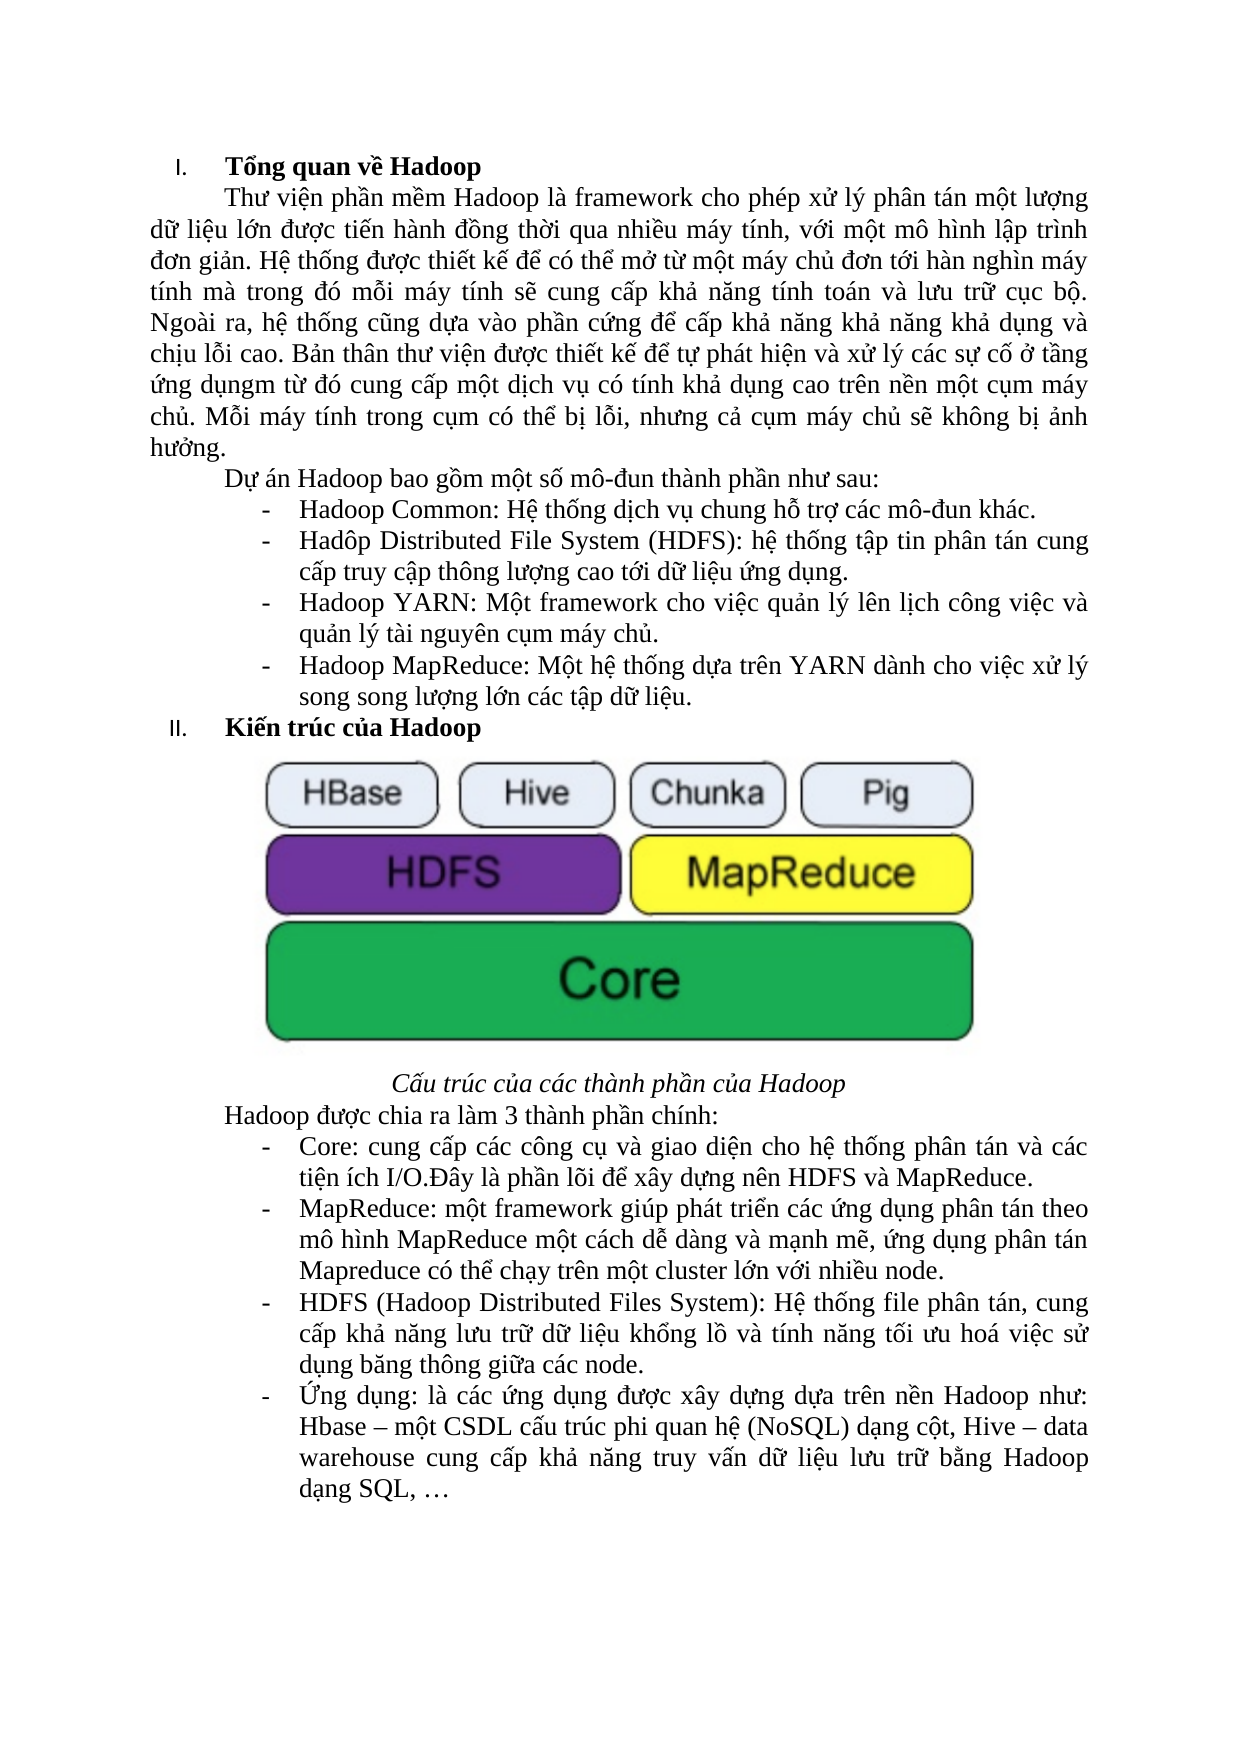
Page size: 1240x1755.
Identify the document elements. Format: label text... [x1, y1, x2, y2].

text Dự án Hadoop bao gồm một số mô-đun thành phần như sau: [150, 462, 1089, 493]
text Cấu trúc của các thành phần của Hadoop [150, 1068, 1089, 1099]
list Hadoop YARN: Một framework cho việc quản lý lên lịch công việc và quản lý tài nguyên cụm máy chủ. [261, 586, 1089, 649]
list Ứng dụng: là các ứng dụng được xây dựng dựa trên nền Hadoop như: Hbase – một CSDL cấu trúc phi quan hệ (NoSQL) dạng cột, Hive – data warehouse cung cấp khả năng truy vấn dữ liệu lưu trữ bằng Hadoop dạng SQL, … [261, 1379, 1089, 1504]
text Thư viện phần mềm Hadoop là framework cho phép xử lý phân tán một lượng dữ liệu lớn được tiến hành đồng thời qua nhiều máy tính, với một mô hình lập trình đơn giản. Hệ thống được thiết kế để có thể mở từ một máy chủ đơn tới hàn nghìn máy tính mà trong đó mỗi máy tính sẽ cung cấp khả năng tính toán và lưu trữ cục bộ. Ngoài ra, hệ thống cũng dựa vào phần cứng để cấp khả năng khả năng khả dụng và chịu lỗi cao. Bản thân thư viện được thiết kế để tự phát hiện và xử lý các sự cố ở tầng ứng dụngm từ đó cung cấp một dịch vụ có tính khả dụng cao trên nền một cụm máy chủ. Mỗi máy tính trong cụm có thể bị lỗi, nhưng cả cụm máy chủ sẽ không bị ảnh hưởng. [150, 182, 1089, 462]
list Hadoop MapReduce: Một hệ thống dựa trên YARN dành cho việc xử lý song song lượng lớn các tập dữ liệu. [261, 649, 1089, 711]
list Tổng quan về Hadoop [187, 150, 1089, 182]
list Hadôp Distributed File System (HDFS): hệ thống tập tin phân tán cung cấp truy cập thông lượng cao tới dữ liệu ứng dụng. [261, 524, 1089, 586]
text Hadoop được chia ra làm 3 thành phần chính: [150, 1099, 1089, 1130]
list Core: cung cấp các công cụ và giao diện cho hệ thống phân tán và các tiện ích I/O.Đây là phần lõi để xây dựng nên HDFS và MapReduce. [261, 1130, 1089, 1192]
list Kiến trúc của Hadoop [187, 711, 1089, 743]
list HDFS (Hadoop Distributed Files System): Hệ thống file phân tán, cung cấp khả năng lưu trữ dữ liệu khổng lồ và tính năng tối ưu hoá việc sử dụng băng thông giữa các node. [261, 1286, 1089, 1379]
list Hadoop Common: Hệ thống dịch vụ chung hỗ trợ các mô-đun khác. [261, 493, 1089, 524]
list MapReduce: một framework giúp phát triển các ứng dụng phân tán theo mô hình MapReduce một cách dễ dàng và mạnh mẽ, ứng dụng phân tán Mapreduce có thể chạy trên một cluster lớn với nhiều node. [261, 1192, 1089, 1286]
